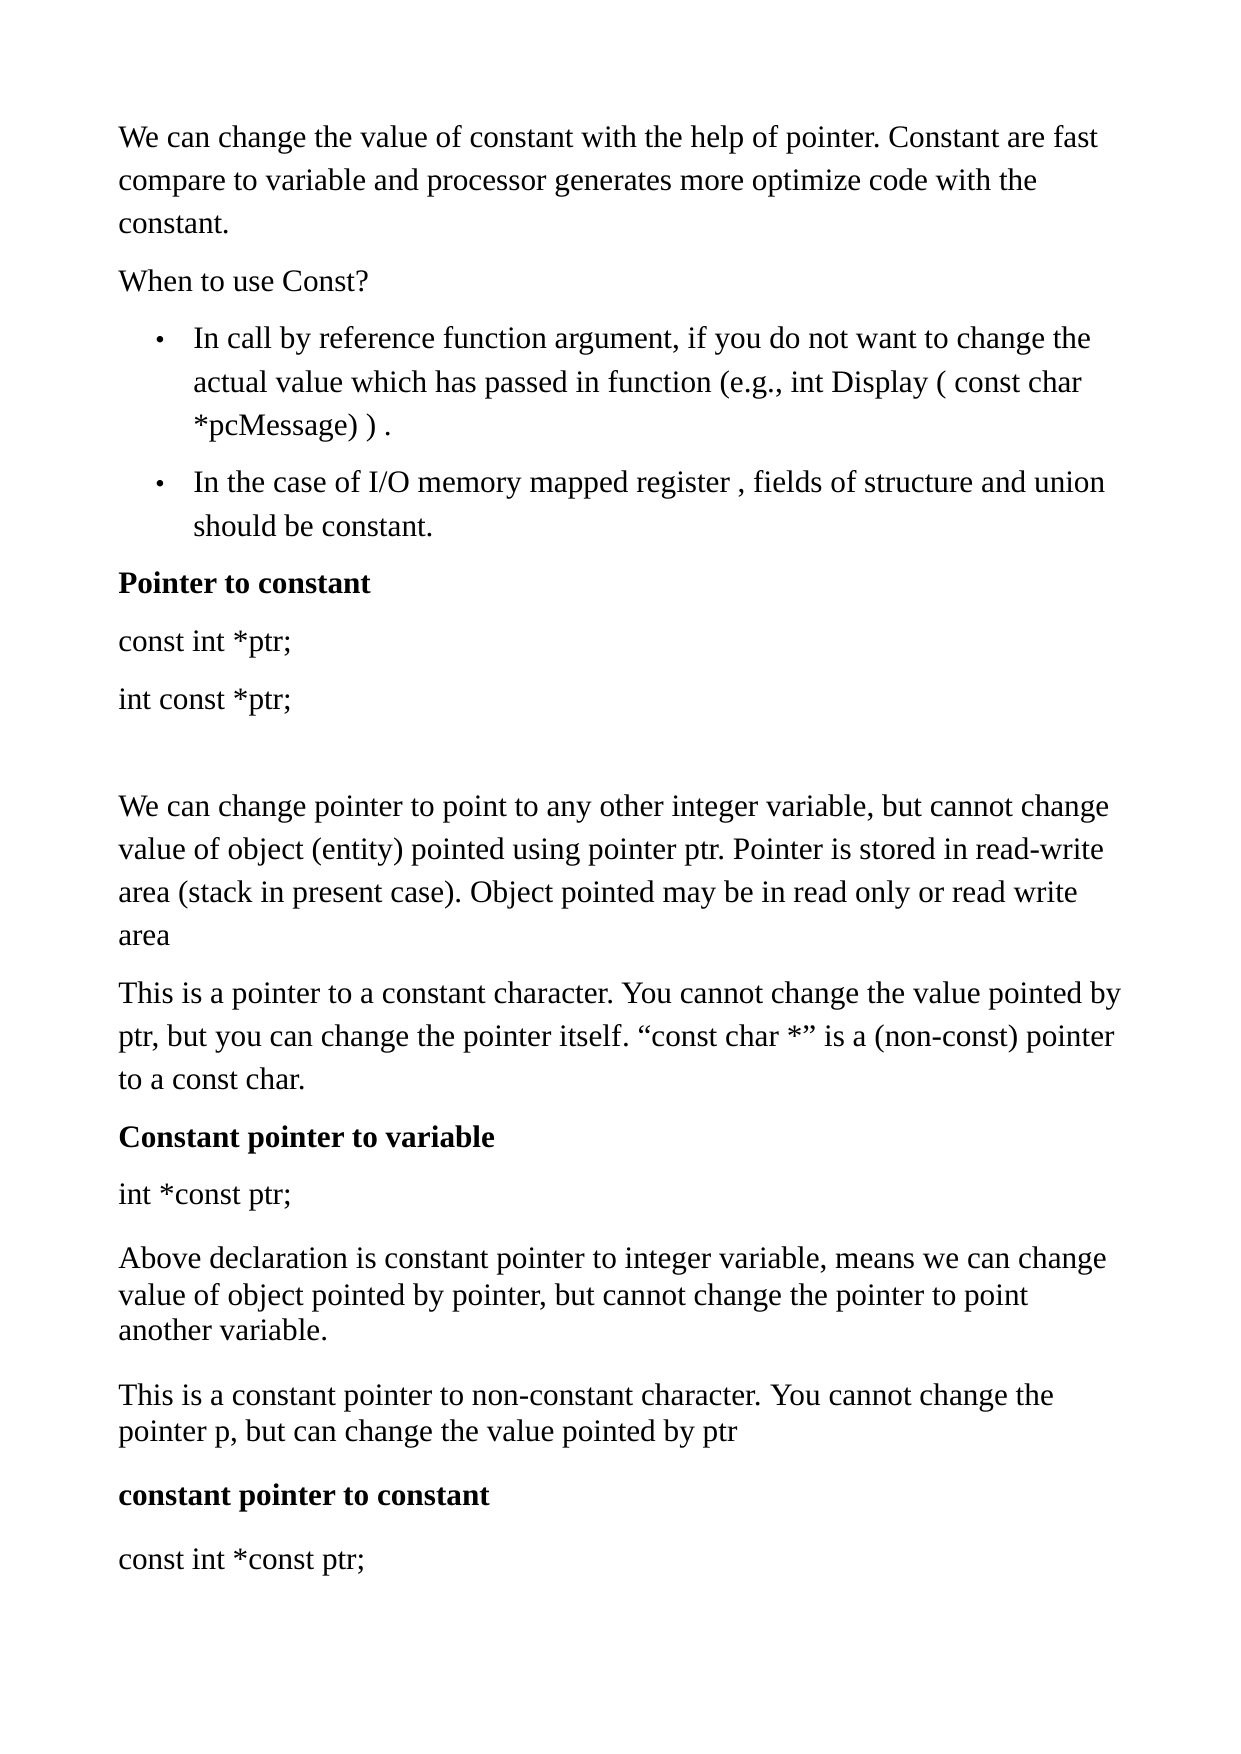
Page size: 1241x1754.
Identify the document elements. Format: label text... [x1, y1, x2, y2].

text Above declaration is constant pointer to integer variable, means we can change value of object pointed by pointer, but cannot change the pointer to point another variable. [118, 1240, 1122, 1348]
text Pointer to constant [118, 564, 1122, 601]
text constant pointer to constant [118, 1476, 1122, 1512]
text This is a constant pointer to non-constant character. You cannot change the pointer p, but can change the value pointed by ptr [118, 1376, 1122, 1448]
text We can change pointer to point to any other integer variable, but cannot change value of object (entity) pointed using pointer ptr. Pointer is stored in read-write area (stack in present case). Object pointed may be in read only or read write area [118, 787, 1122, 952]
text const int *ptr; [118, 622, 1122, 658]
text int *const ptr; [118, 1176, 1122, 1211]
text int const *ptr; [118, 680, 1122, 716]
list In the case of I/O memory mapped register , fields of structure and union should be constant. [156, 464, 1122, 543]
text We can change the value of constant with the help of pointer. Constant are fast compare to variable and processor generates more optimize code with the constant. [118, 118, 1122, 240]
list In call by reference function argument, if you do not want to change the actual value which has passed in function (e.g., int Display ( const char *pcMessage) ) . [156, 320, 1122, 442]
text When to use Const? [118, 262, 1122, 298]
text Constant pointer to variable [118, 1118, 1122, 1154]
text const int *const ptr; [118, 1540, 1122, 1576]
text This is a pointer to a constant character. You cannot change the value pointed by ptr, but you can change the pointer itself. “const char *” is a (non-const) pointer to a const char. [118, 974, 1122, 1096]
